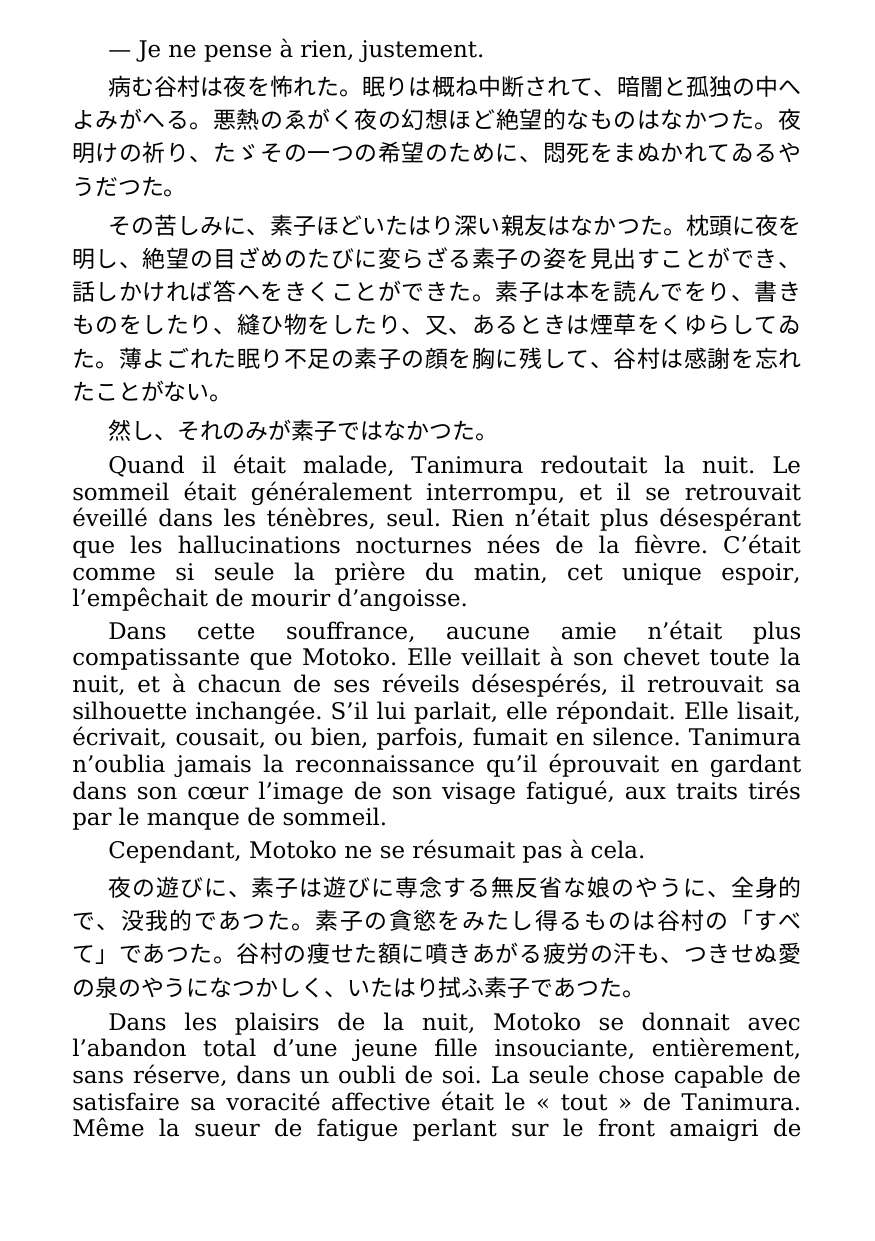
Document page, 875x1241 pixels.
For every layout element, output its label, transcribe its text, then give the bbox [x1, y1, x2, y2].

text Quand il était malade, Tanimura redoutait la nuit. Le sommeil était généralement interrompu, et il se retrouvait éveillé dans les ténèbres, seul. Rien n’était plus désespérant que les hallucinations nocturnes nées de la fièvre. C’était comme si seule la prière du matin, cet unique espoir, l’empêchait de mourir d’angoisse. [72, 452, 802, 612]
text その苦しみに、素子ほどいたはり深い親友はなかつた。枕頭に夜を明し、絶望の目ざめのたびに変らざる素子の姿を見出すことができ、話しかければ答へをきくことができた。素子は本を読んでをり、書きものをしたり、縫ひ物をしたり、又、あるときは煙草をくゆらしてゐた。薄よごれた眠り不足の素子の顔を胸に残して、谷村は感謝を忘れたことがない。 [72, 207, 802, 407]
text Dans cette souffrance, aucune amie n’était plus compatissante que Motoko. Elle veillait à son chevet toute la nuit, et à chacun de ses réveils désespérés, il retrouvait sa silhouette inchangée. S’il lui parlait, elle répondait. Elle lisait, écrivait, cousait, ou bien, parfois, fumait en silence. Tanimura n’oublia jamais la reconnaissance qu’il éprouvait en gardant dans son cœur l’image de son visage fatigué, aux traits tirés par le manque de sommeil. [72, 618, 802, 831]
text Cependant, Motoko ne se résumait pas à cela. [72, 837, 802, 864]
text — Je ne pense à rien, justement. [72, 36, 802, 63]
text 然し、それのみが素子ではなかつた。 [72, 413, 802, 446]
text 病む谷村は夜を怖れた。眠りは概ね中断されて、暗闇と孤独の中へよみがへる。悪熱のゑがく夜の幻想ほど絶望的なものはなかつた。夜明けの祈り、たゞその一つの希望のために、悶死をまぬかれてゐるやうだつた。 [72, 69, 802, 202]
text Dans les plaisirs de la nuit, Motoko se donnait avec l’abandon total d’une jeune fille insouciante, entièrement, sans réserve, dans un oubli de soi. La seule chose capable de satisfaire sa voracité affective était le « tout » de Tanimura. Même la sueur de fatigue perlant sur le front amaigri de [72, 1009, 802, 1142]
text 夜の遊びに、素子は遊びに専念する無反省な娘のやうに、全身的で、没我的であつた。素子の貪慾をみたし得るものは谷村の「すべて」であつた。谷村の痩せた額に噴きあがる疲労の汗も、つきせぬ愛の泉のやうになつかしく、いたはり拭ふ素子であつた。 [72, 870, 802, 1003]
